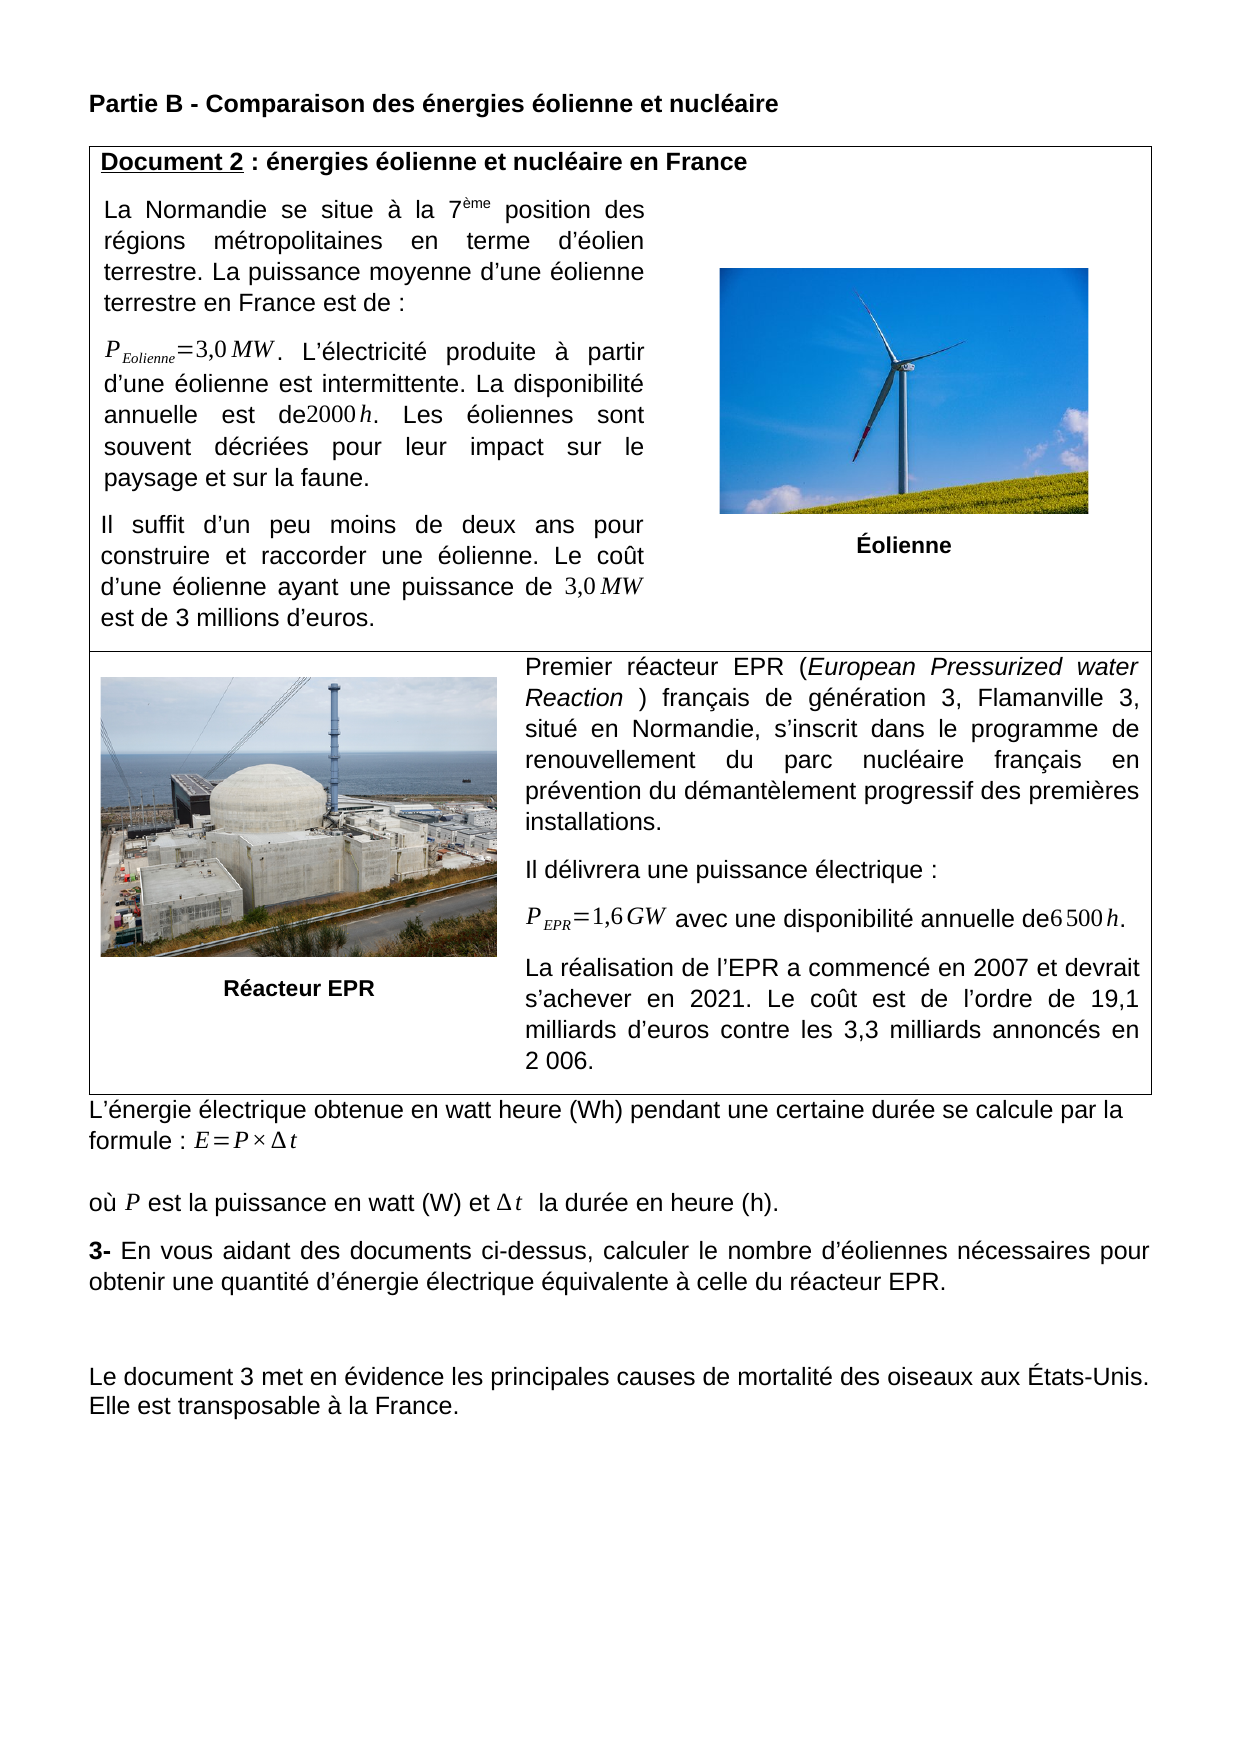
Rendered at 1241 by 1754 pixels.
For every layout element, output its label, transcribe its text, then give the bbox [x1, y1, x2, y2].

table_cell Réacteur EPR [90, 652, 508, 1094]
text Partie B - Comparaison des énergies éolienne et nucléaire [89, 89, 1152, 117]
picture [719, 268, 1089, 514]
text 3- En vous aidant des documents ci-dessus, calculer le nombre d’éoliennes nécessaires pour obtenir une quantité d’énergie électrique équivalente à celle du réacteur EPR. [89, 1236, 1152, 1296]
table_header Document 2 : énergies éolienne et nucléaire en France [90, 147, 1151, 195]
text Le document 3 met en évidence les principales causes de mortalité des oiseaux aux États-Unis. Elle est transposable à la France. [89, 1362, 1152, 1420]
table_cell La Normandie se situe à la 7ème position des régions métropolitaines en terme d’éolien terrestre. La puissance moyenne d’une éolienne terrestre en France est de : . L’électricité produite à partir d’une éolienne est intermittente. La disponibilité annuelle est de. Les éoliennes sont souvent décriées pour leur impact sur le paysage et sur la faune. Il suffit d’un peu moins de deux ans pour construire et raccorder une éolienne. Le coût d’une éolienne ayant une puissance de est de 3 millions d’euros. [90, 195, 656, 651]
table_cell Éolienne [656, 195, 1151, 651]
text où est la puissance en watt (W) et la durée en heure (h). [89, 1188, 1152, 1217]
text L’énergie électrique obtenue en watt heure (Wh) pendant une certaine durée se calcule par la formule : [89, 1095, 1152, 1155]
table_cell Premier réacteur EPR (European Pressurized water Reaction ) français de génération 3, Flamanville 3, situé en Normandie, s’inscrit dans le programme de renouvellement du parc nucléaire français en prévention du démantèlement progressif des premières installations. Il délivrera une puissance électrique : avec une disponibilité annuelle de. La réalisation de l’EPR a commencé en 2007 et devrait s’achever en 2021. Le coût est de l’ordre de 19,1 milliards d’euros contre les 3,3 milliards annoncés en 2 006. [509, 652, 1151, 1094]
